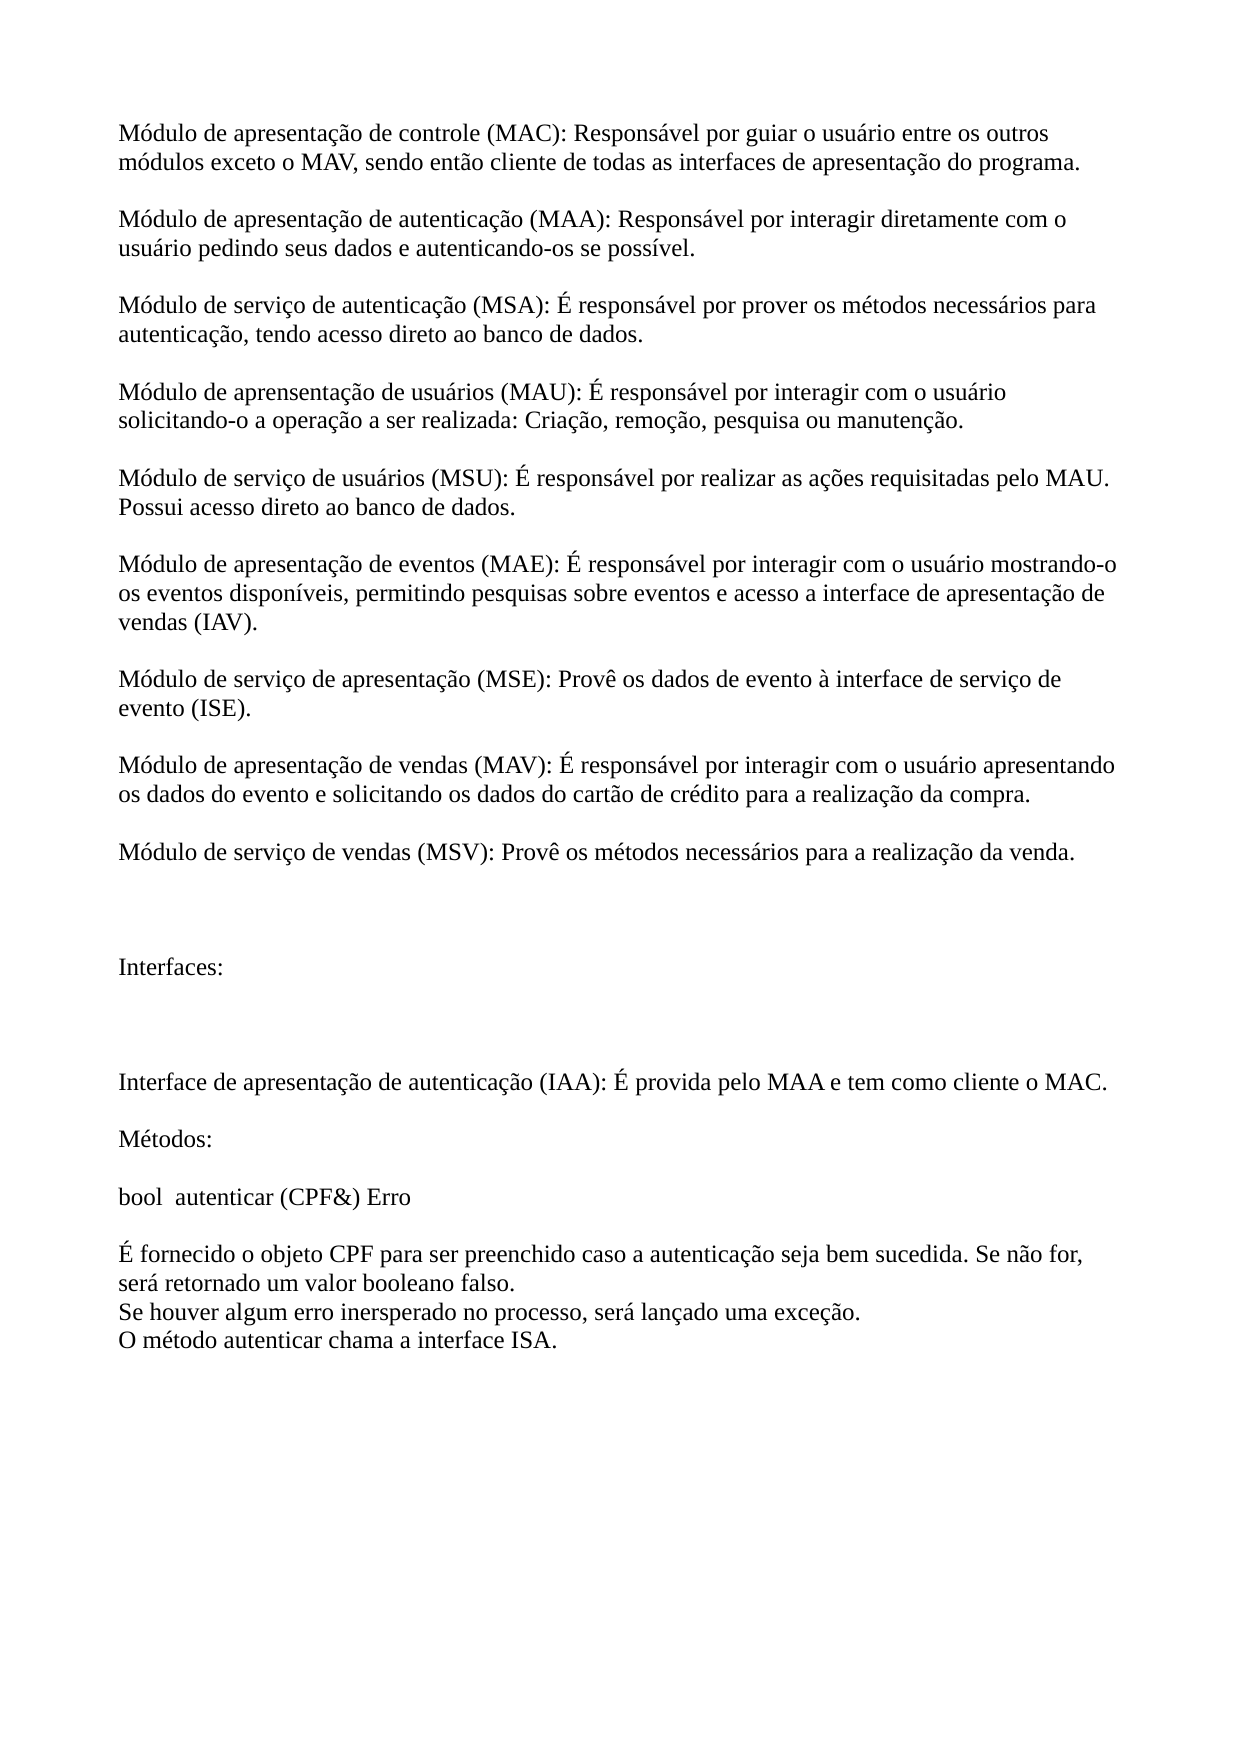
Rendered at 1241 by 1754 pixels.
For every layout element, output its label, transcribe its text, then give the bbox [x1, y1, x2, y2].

text Módulo de serviço de apresentação (MSE): Provê os dados de evento à interface de serviço de evento (ISE). [118, 664, 1122, 722]
text Módulo de serviço de vendas (MSV): Provê os métodos necessários para a realização da venda. [118, 837, 1122, 866]
text Módulo de serviço de autenticação (MSA): É responsável por prover os métodos necessários para autenticação, tendo acesso direto ao banco de dados. [118, 291, 1122, 348]
text Se houver algum erro inersperado no processo, será lançado uma exceção. [118, 1297, 1122, 1326]
text Módulo de serviço de usuários (MSU): É responsável por realizar as ações requisitadas pelo MAU. Possui acesso direto ao banco de dados. [118, 463, 1122, 521]
text Módulo de apresentação de controle (MAC): Responsável por guiar o usuário entre os outros módulos exceto o MAV, sendo então cliente de todas as interfaces de apresentação do programa. [118, 118, 1122, 176]
text Módulo de apresentação de autenticação (MAA): Responsável por interagir diretamente com o usuário pedindo seus dados e autenticando-os se possível. [118, 204, 1122, 262]
text Métodos: [118, 1124, 1122, 1153]
text O método autenticar chama a interface ISA. [118, 1326, 1122, 1354]
text bool autenticar (CPF&) Erro [118, 1182, 1122, 1211]
text Interfaces: [118, 952, 1122, 981]
text É fornecido o objeto CPF para ser preenchido caso a autenticação seja bem sucedida. Se não for, será retornado um valor booleano falso. [118, 1239, 1122, 1297]
text Interface de apresentação de autenticação (IAA): É provida pelo MAA e tem como cliente o MAC. [118, 1067, 1122, 1096]
text Módulo de apresentação de eventos (MAE): É responsável por interagir com o usuário mostrando-o os eventos disponíveis, permitindo pesquisas sobre eventos e acesso a interface de apresentação de vendas (IAV). [118, 549, 1122, 636]
text Módulo de aprensentação de usuários (MAU): É responsável por interagir com o usuário solicitando-o a operação a ser realizada: Criação, remoção, pesquisa ou manutenção. [118, 377, 1122, 434]
text Módulo de apresentação de vendas (MAV): É responsável por interagir com o usuário apresentando os dados do evento e solicitando os dados do cartão de crédito para a realização da compra. [118, 751, 1122, 808]
